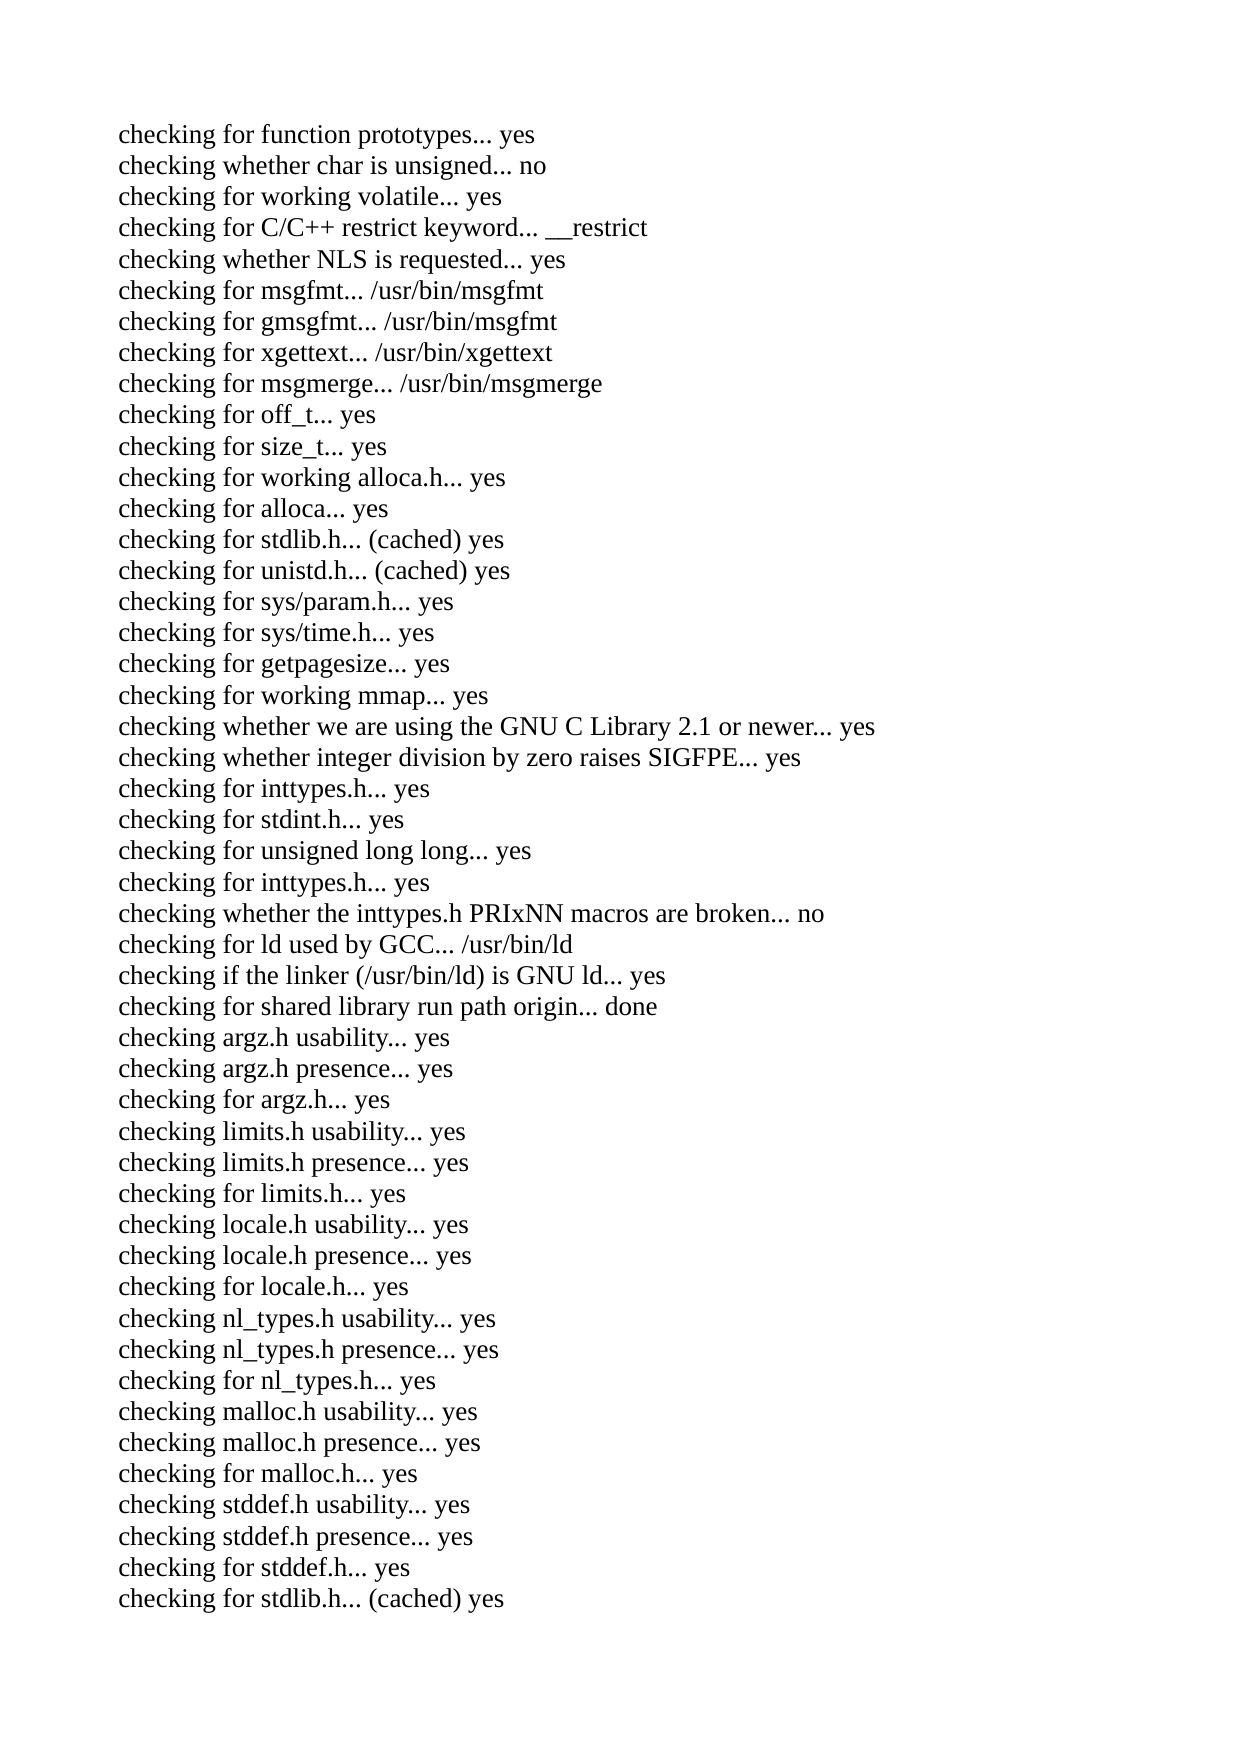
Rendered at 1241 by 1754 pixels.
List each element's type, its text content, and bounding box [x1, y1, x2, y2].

text checking for malloc.h... yes [118, 1457, 1122, 1488]
text checking locale.h usability... yes [118, 1208, 1122, 1239]
text checking argz.h presence... yes [118, 1052, 1122, 1084]
text checking for argz.h... yes [118, 1084, 1122, 1115]
text checking malloc.h presence... yes [118, 1426, 1122, 1457]
text checking malloc.h usability... yes [118, 1395, 1122, 1426]
text checking whether we are using the GNU C Library 2.1 or newer... yes [118, 710, 1122, 741]
text checking for locale.h... yes [118, 1271, 1122, 1302]
text checking for working mmap... yes [118, 679, 1122, 710]
text checking whether NLS is requested... yes [118, 243, 1122, 274]
text checking for msgfmt... /usr/bin/msgfmt [118, 274, 1122, 305]
text checking for size_t... yes [118, 429, 1122, 461]
text checking argz.h usability... yes [118, 1021, 1122, 1052]
text checking stddef.h presence... yes [118, 1520, 1122, 1551]
text checking for msgmerge... /usr/bin/msgmerge [118, 367, 1122, 398]
text checking for off_t... yes [118, 398, 1122, 429]
text checking locale.h presence... yes [118, 1239, 1122, 1271]
text checking for unistd.h... (cached) yes [118, 554, 1122, 585]
text checking for stdlib.h... (cached) yes [118, 1582, 1122, 1613]
text checking limits.h usability... yes [118, 1115, 1122, 1146]
text checking stddef.h usability... yes [118, 1488, 1122, 1520]
text checking for sys/time.h... yes [118, 616, 1122, 648]
text checking whether the inttypes.h PRIxNN macros are broken... no [118, 897, 1122, 928]
text checking for nl_types.h... yes [118, 1364, 1122, 1395]
text checking for getpagesize... yes [118, 648, 1122, 679]
text checking for unsigned long long... yes [118, 834, 1122, 866]
text checking nl_types.h usability... yes [118, 1302, 1122, 1333]
text checking whether integer division by zero raises SIGFPE... yes [118, 741, 1122, 772]
text checking for working alloca.h... yes [118, 461, 1122, 492]
text checking for ld used by GCC... /usr/bin/ld [118, 928, 1122, 959]
text checking for stddef.h... yes [118, 1551, 1122, 1582]
text checking for alloca... yes [118, 492, 1122, 523]
text checking for stdlib.h... (cached) yes [118, 523, 1122, 554]
text checking for gmsgfmt... /usr/bin/msgfmt [118, 305, 1122, 336]
text checking for function prototypes... yes [118, 118, 1122, 149]
text checking whether char is unsigned... no [118, 149, 1122, 180]
text checking for limits.h... yes [118, 1177, 1122, 1208]
text checking for C/C++ restrict keyword... __restrict [118, 212, 1122, 243]
text checking if the linker (/usr/bin/ld) is GNU ld... yes [118, 959, 1122, 990]
text checking for sys/param.h... yes [118, 585, 1122, 616]
text checking for working volatile... yes [118, 180, 1122, 212]
text checking nl_types.h presence... yes [118, 1333, 1122, 1364]
text checking for shared library run path origin... done [118, 990, 1122, 1021]
text checking for xgettext... /usr/bin/xgettext [118, 336, 1122, 367]
text checking for inttypes.h... yes [118, 866, 1122, 897]
text checking for stdint.h... yes [118, 803, 1122, 834]
text checking limits.h presence... yes [118, 1146, 1122, 1177]
text checking for inttypes.h... yes [118, 772, 1122, 803]
